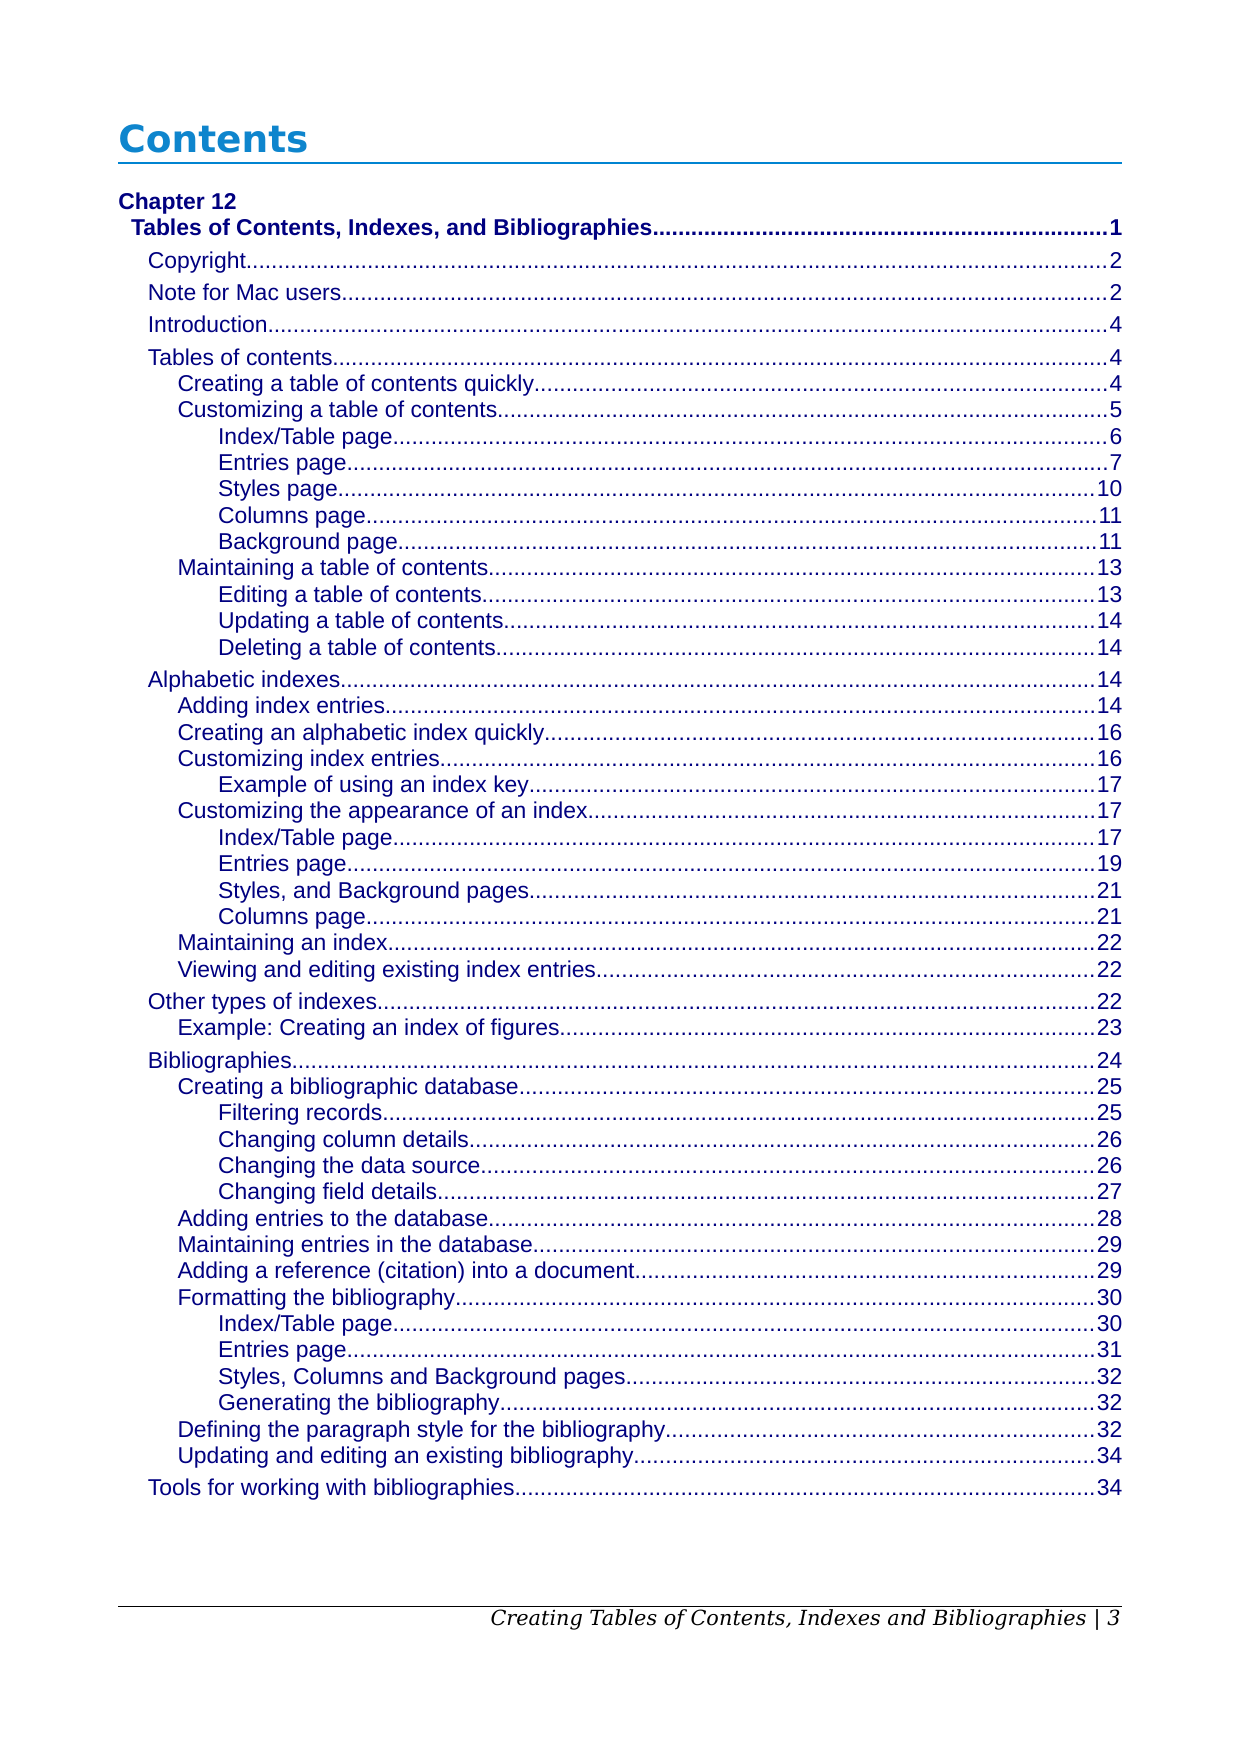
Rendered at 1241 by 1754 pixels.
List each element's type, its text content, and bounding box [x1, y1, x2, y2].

text Maintaining a table of contents 13 [177, 554, 1122, 581]
text Customizing the appearance of an index 17 [177, 797, 1122, 824]
text Example of using an index key 17 [218, 771, 1122, 797]
text Example: Creating an index of figures 23 [177, 1014, 1122, 1041]
text Defining the paragraph style for the bibliography 32 [177, 1416, 1122, 1442]
text Index/Table page 6 [218, 423, 1122, 449]
text Entries page 19 [218, 850, 1122, 877]
text Filtering records 25 [218, 1099, 1122, 1126]
text Generating the bibliography 32 [218, 1389, 1122, 1416]
text Adding a reference (citation) into a document 29 [177, 1257, 1122, 1284]
text Updating and editing an existing bibliography 34 [177, 1442, 1122, 1468]
text Styles, and Background pages 21 [218, 877, 1122, 903]
text Adding entries to the database 28 [177, 1205, 1122, 1231]
text Changing column details 26 [218, 1126, 1122, 1152]
text Chapter 12 Tables of Contents, Indexes, and Bibliographies 1 [118, 188, 1122, 241]
text Alphabetic indexes 14 [148, 666, 1122, 692]
text Background page 11 [218, 528, 1122, 554]
text Columns page 11 [218, 502, 1122, 528]
text Columns page 21 [218, 903, 1122, 929]
text Tools for working with bibliographies 34 [148, 1474, 1122, 1501]
text Creating a bibliographic database 25 [177, 1073, 1122, 1099]
text Updating a table of contents 14 [218, 607, 1122, 633]
text Bibliographies 24 [148, 1047, 1122, 1073]
text Introduction 4 [148, 311, 1122, 338]
text Note for Mac users 2 [148, 279, 1122, 305]
text Contents [118, 118, 1122, 162]
text Entries page 31 [218, 1336, 1122, 1363]
text Other types of indexes 22 [148, 988, 1122, 1014]
text Styles, Columns and Background pages 32 [218, 1363, 1122, 1389]
text Index/Table page 17 [218, 824, 1122, 850]
text Maintaining entries in the database 29 [177, 1231, 1122, 1257]
text Changing field details 27 [218, 1178, 1122, 1205]
text Styles page 10 [218, 475, 1122, 502]
text Customizing a table of contents 5 [177, 396, 1122, 423]
text Viewing and editing existing index entries 22 [177, 956, 1122, 982]
text Adding index entries 14 [177, 692, 1122, 718]
text Editing a table of contents 13 [218, 581, 1122, 607]
text Tables of contents 4 [148, 343, 1122, 370]
text Formatting the bibliography 30 [177, 1284, 1122, 1310]
text Creating a table of contents quickly 4 [177, 370, 1122, 396]
text Changing the data source 26 [218, 1152, 1122, 1178]
text Creating an alphabetic index quickly 16 [177, 718, 1122, 745]
text Entries page 7 [218, 449, 1122, 475]
text Customizing index entries 16 [177, 745, 1122, 771]
text Index/Table page 30 [218, 1310, 1122, 1336]
text Deleting a table of contents 14 [218, 633, 1122, 660]
text Copyright 2 [148, 247, 1122, 273]
text Maintaining an index 22 [177, 929, 1122, 956]
